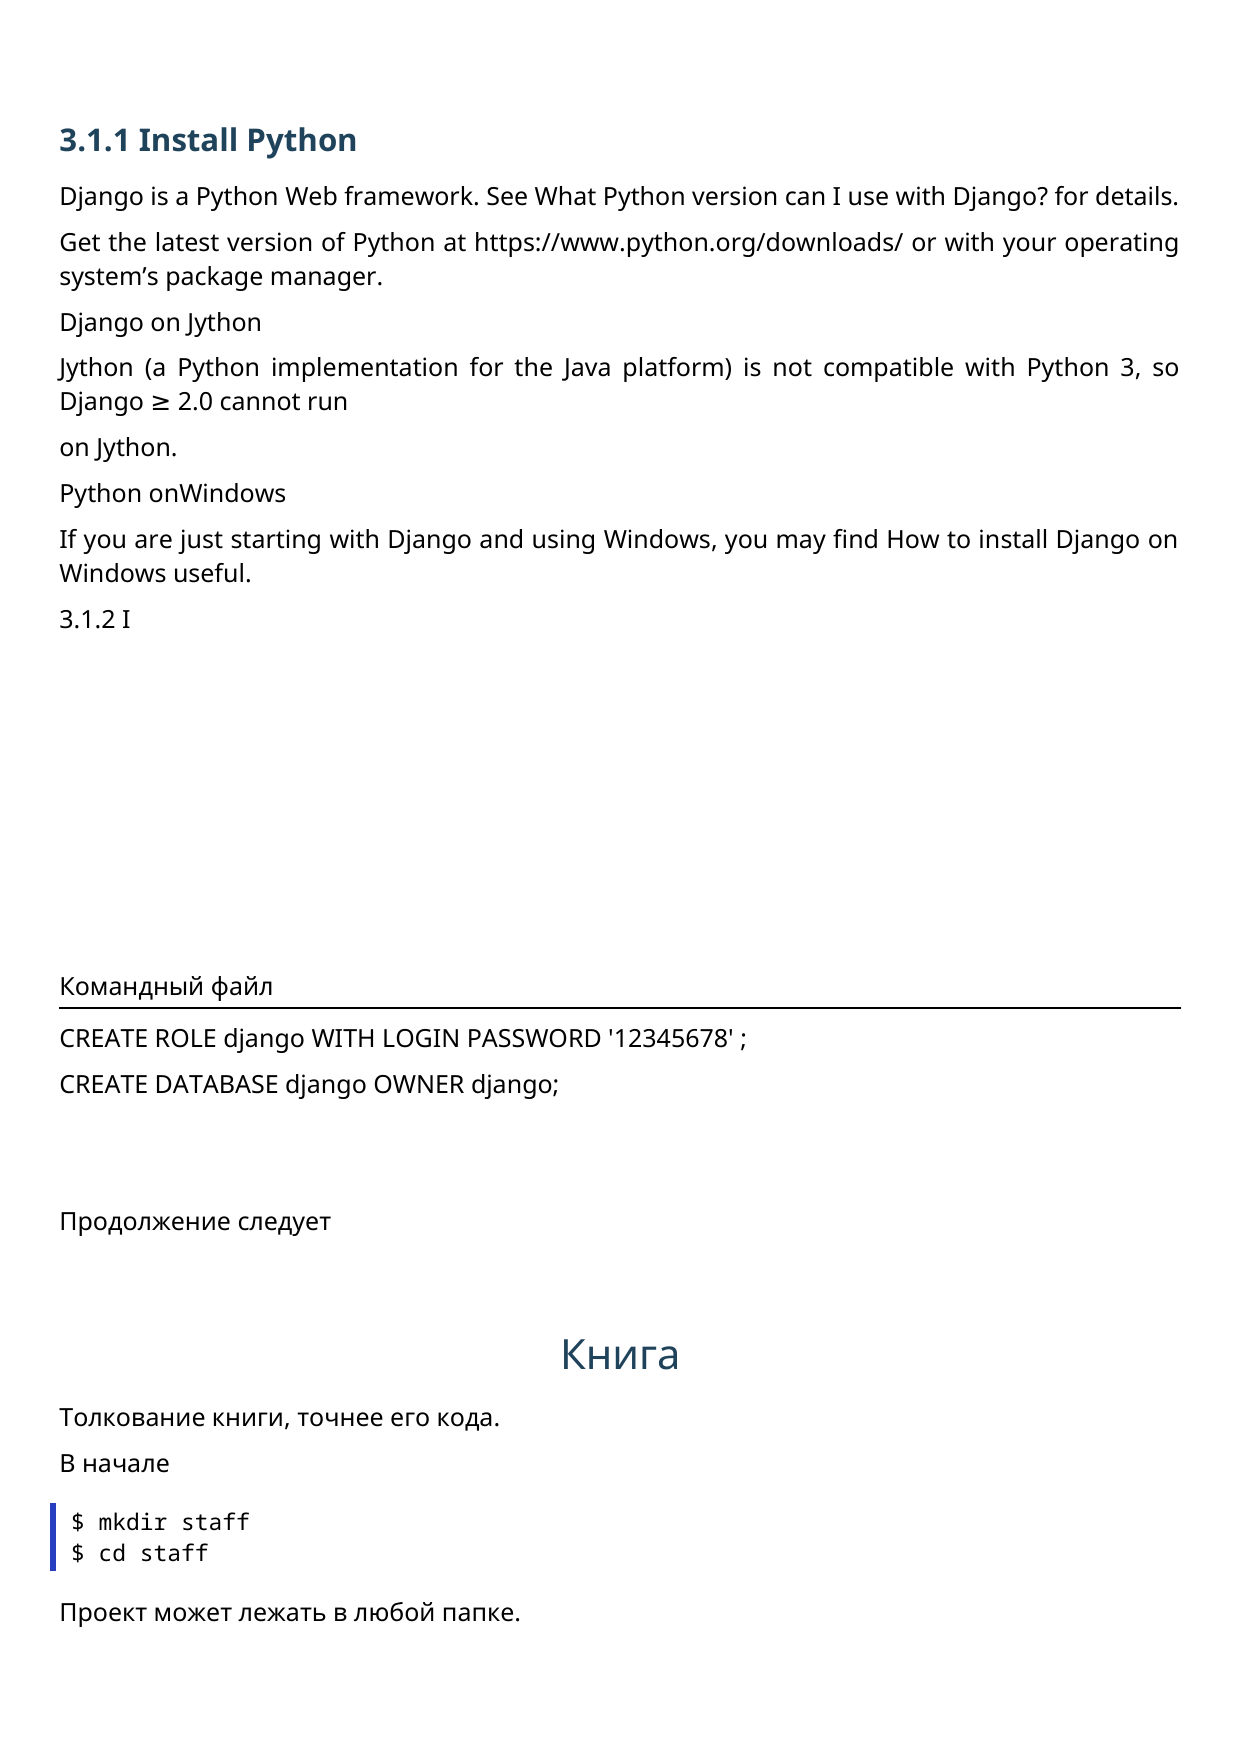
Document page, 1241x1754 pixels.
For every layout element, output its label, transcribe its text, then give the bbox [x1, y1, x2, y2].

text Jython (a Python implementation for the Java platform) is not compatible with Python 3, so Django ≥ 2.0 cannot run [59, 350, 1181, 418]
text 3.1.1 Install Python [59, 118, 1181, 161]
text Продолжение следует [59, 1204, 1181, 1238]
text В начале [59, 1445, 1181, 1479]
text $ cd staff [56, 1537, 1184, 1571]
text Толкование книги, точнее его кода. [59, 1399, 1181, 1433]
text Книга [59, 1325, 1181, 1382]
text $ mkdir staff [56, 1503, 1184, 1537]
text CREATE DATABASE django OWNER django; [59, 1066, 1181, 1100]
text 3.1.2 I [59, 601, 1181, 636]
text Django on Jython [59, 304, 1181, 338]
text Python onWindows [59, 476, 1181, 510]
text Проект может лежать в любой папке. [59, 1595, 1181, 1629]
text Django is a Python Web framework. See What Python version can I use with Django? for details. [59, 178, 1181, 212]
text If you are just starting with Django and using Windows, you may find How to install Django on Windows useful. [59, 522, 1181, 590]
text Командный файл [59, 968, 1181, 1007]
text Get the latest version of Python at https://www.python.org/downloads/ or with your operating system’s package manager. [59, 224, 1181, 292]
text CREATE ROLE django WITH LOGIN PASSWORD '12345678' ; [59, 1021, 1181, 1054]
text on Jython. [59, 430, 1181, 464]
